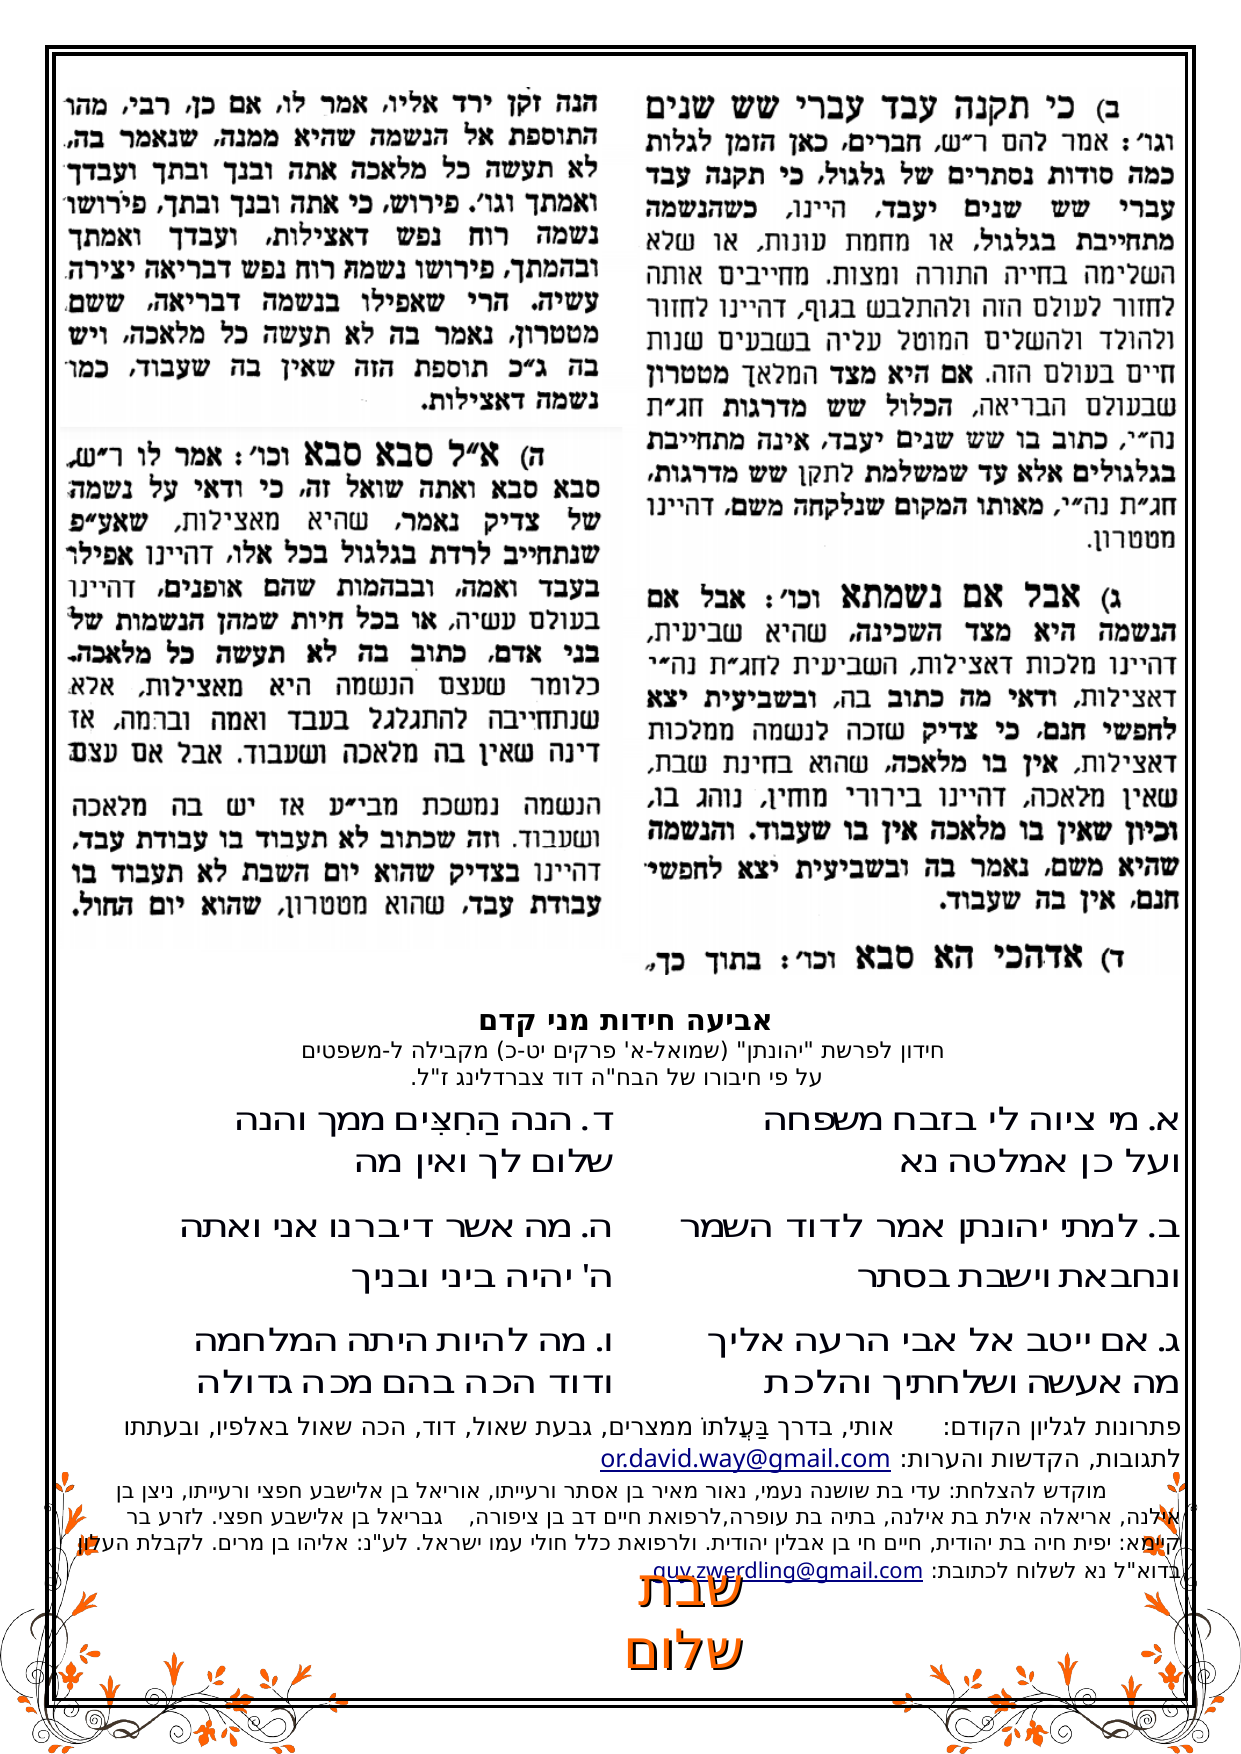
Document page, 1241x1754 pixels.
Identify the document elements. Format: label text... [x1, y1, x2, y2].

picture [892, 1488, 899, 1496]
picture [892, 1568, 899, 1577]
picture [56, 1472, 349, 1698]
list פתרונות לגליון הקודם: אותי, בדרך בַּעֲלֹתוֹ ממצרים, גבעת שאול, דוד, הכה שאול באלפיו, ובעתתו [59, 1091, 1182, 1441]
picture [892, 1472, 1241, 1754]
picture [892, 1472, 1192, 1705]
picture [49, 1472, 349, 1705]
picture [58, 87, 1182, 975]
picture [892, 1472, 1185, 1698]
text חידון לפרשת "יהונתן" (שמואל-א' פרקים יט-כ) מקבילה ל-משפטים [59, 1037, 1185, 1064]
list על פי חיבורו של הבח"ה דוד צברדלינג ז"ל. [59, 1064, 1182, 1091]
picture [0, 1472, 349, 1754]
list לתגובות, הקדשות והערות: or.david.way@gmail.com [59, 1441, 1182, 1475]
list אביעה חידות מני קדם [59, 1003, 1182, 1037]
list מוקדש להצלחת: עדי בת שושנה נעמי, נאור מאיר בן אסתר ורעייתו, אוריאל בן אלישבע חפצי ורעייתו, ניצן בן אילנה, אריאלה אילת בת אילנה, בתיה בת עופרה,לרפואת חיים דב בן ציפורה, גבריאל בן אלישבע חפצי. לזרע בר קיימא: יפית חיה בת יהודית, חיים חי בן אבלין יהודית. ולרפואת כלל חולי עמו ישראל. לע"נ: אליהו בן מרים. לקבלת העלון בדוא"ל נא לשלוח לכתובת: guy.zwerdling@gmail.com [349, 1475, 892, 1585]
